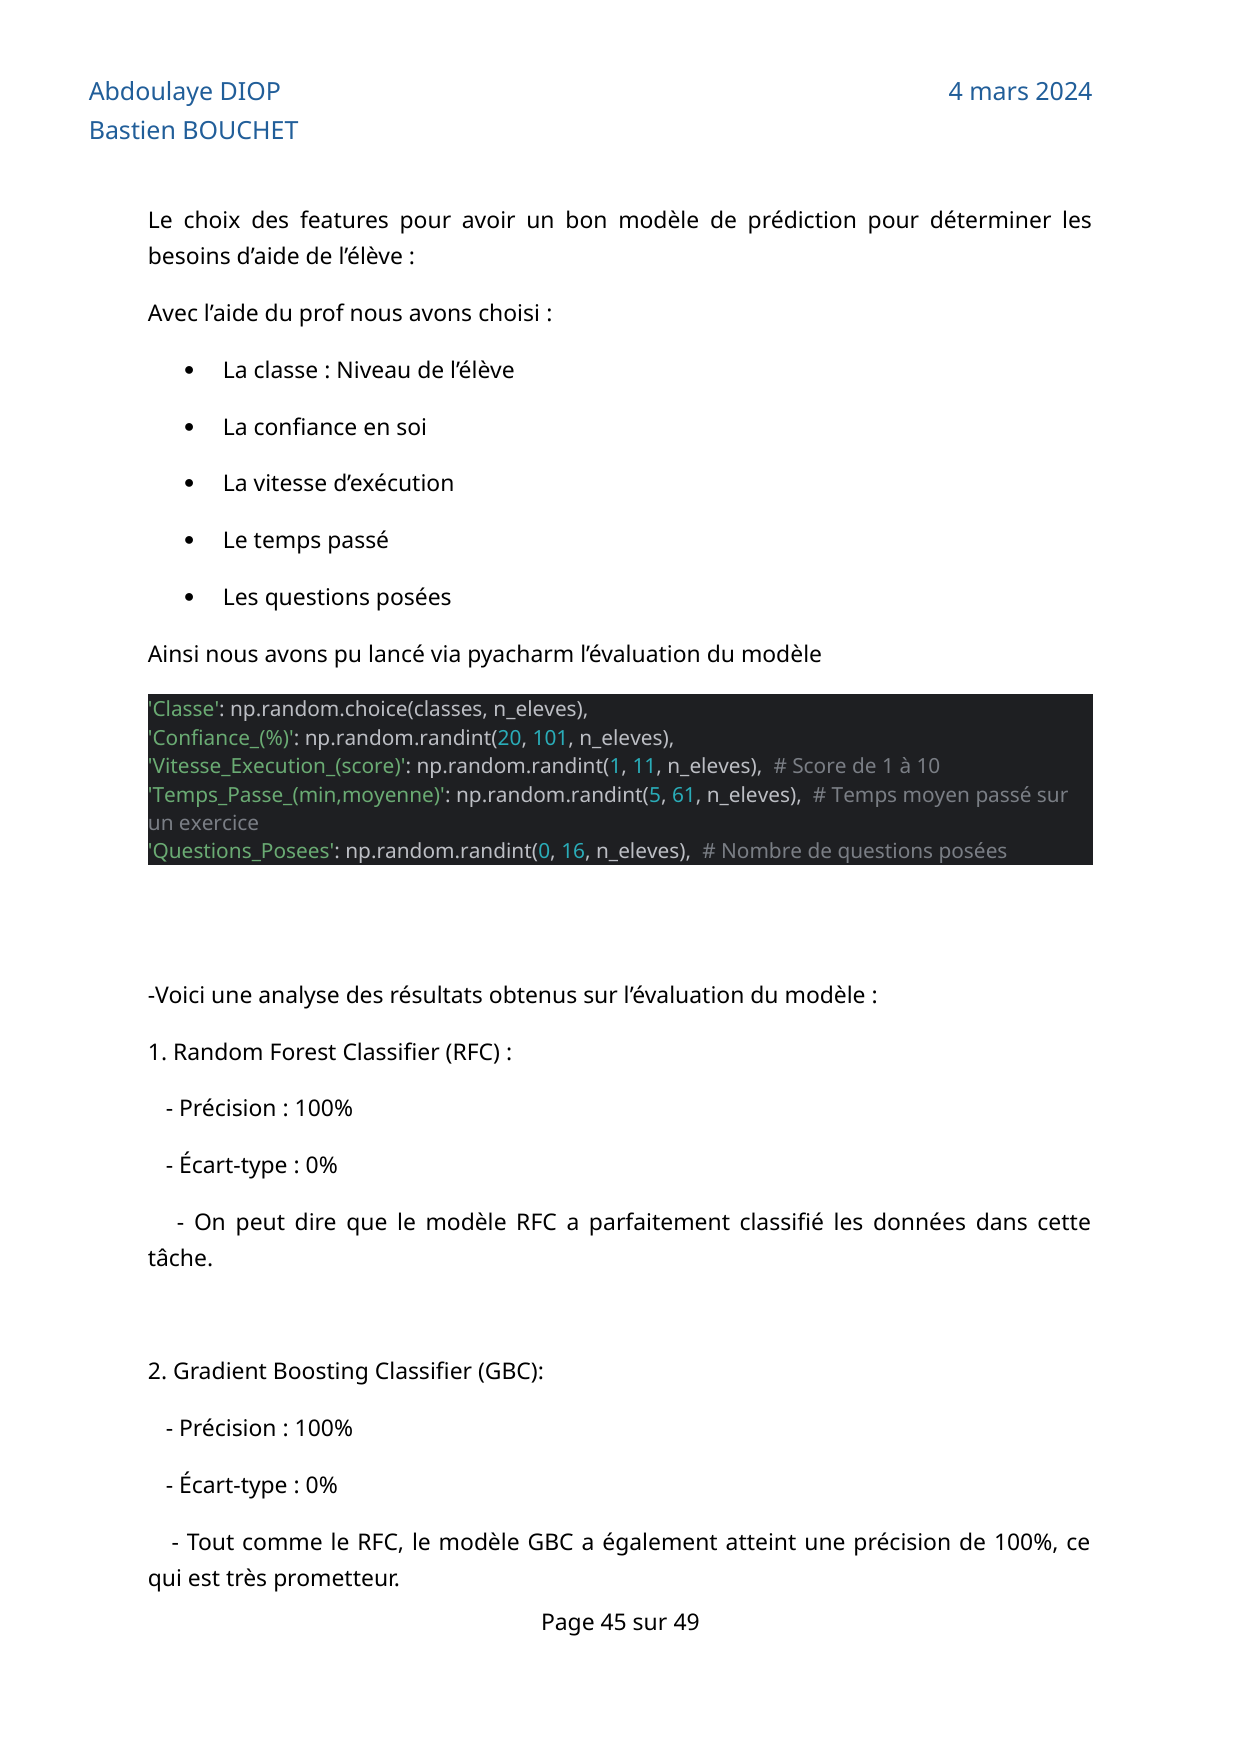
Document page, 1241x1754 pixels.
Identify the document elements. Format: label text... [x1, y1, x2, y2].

text - Écart-type : 0% [148, 1149, 1093, 1180]
text - Écart-type : 0% [148, 1469, 1093, 1500]
list La classe : Niveau de l’élève [185, 354, 1093, 385]
text 2. Gradient Boosting Classifier (GBC): [148, 1355, 1093, 1386]
list Le temps passé [185, 524, 1093, 555]
text 1. Random Forest Classifier (RFC) : [148, 1035, 1093, 1067]
text Avec l’aide du prof nous avons choisi : [148, 297, 1093, 328]
text - Précision : 100% [148, 1412, 1093, 1443]
text Le choix des features pour avoir un bon modèle de prédiction pour déterminer les besoins d’aide de l’élève : [148, 204, 1093, 272]
text - Tout comme le RFC, le modèle GBC a également atteint une précision de 100%, ce qui est très prometteur. [148, 1526, 1093, 1593]
text - Précision : 100% [148, 1092, 1093, 1123]
text - On peut dire que le modèle RFC a parfaitement classifié les données dans cette tâche. [148, 1206, 1093, 1273]
list La vitesse d’exécution [185, 467, 1093, 499]
list Les questions posées [185, 581, 1093, 612]
text Ainsi nous avons pu lancé via pyacharm l’évaluation du modèle [148, 638, 1093, 669]
text 'Classe': np.random.choice(classes, n_eleves), 'Confiance_(%)': np.random.randint(20, 101, n_eleves), 'Vitesse_Execution_(score)': np.random.randint(1, 11, n_eleves), # Score de 1 à 10 'Temps_Passe_(min,moyenne)': np.random.randint(5, 61, n_eleves), # Temps moyen passé sur un exercice 'Questions_Posees': np.random.randint(0, 16, n_eleves), # Nombre de questions posées [148, 694, 1093, 865]
list La confiance en soi [185, 411, 1093, 442]
text -Voici une analyse des résultats obtenus sur l’évaluation du modèle : [148, 979, 1093, 1010]
